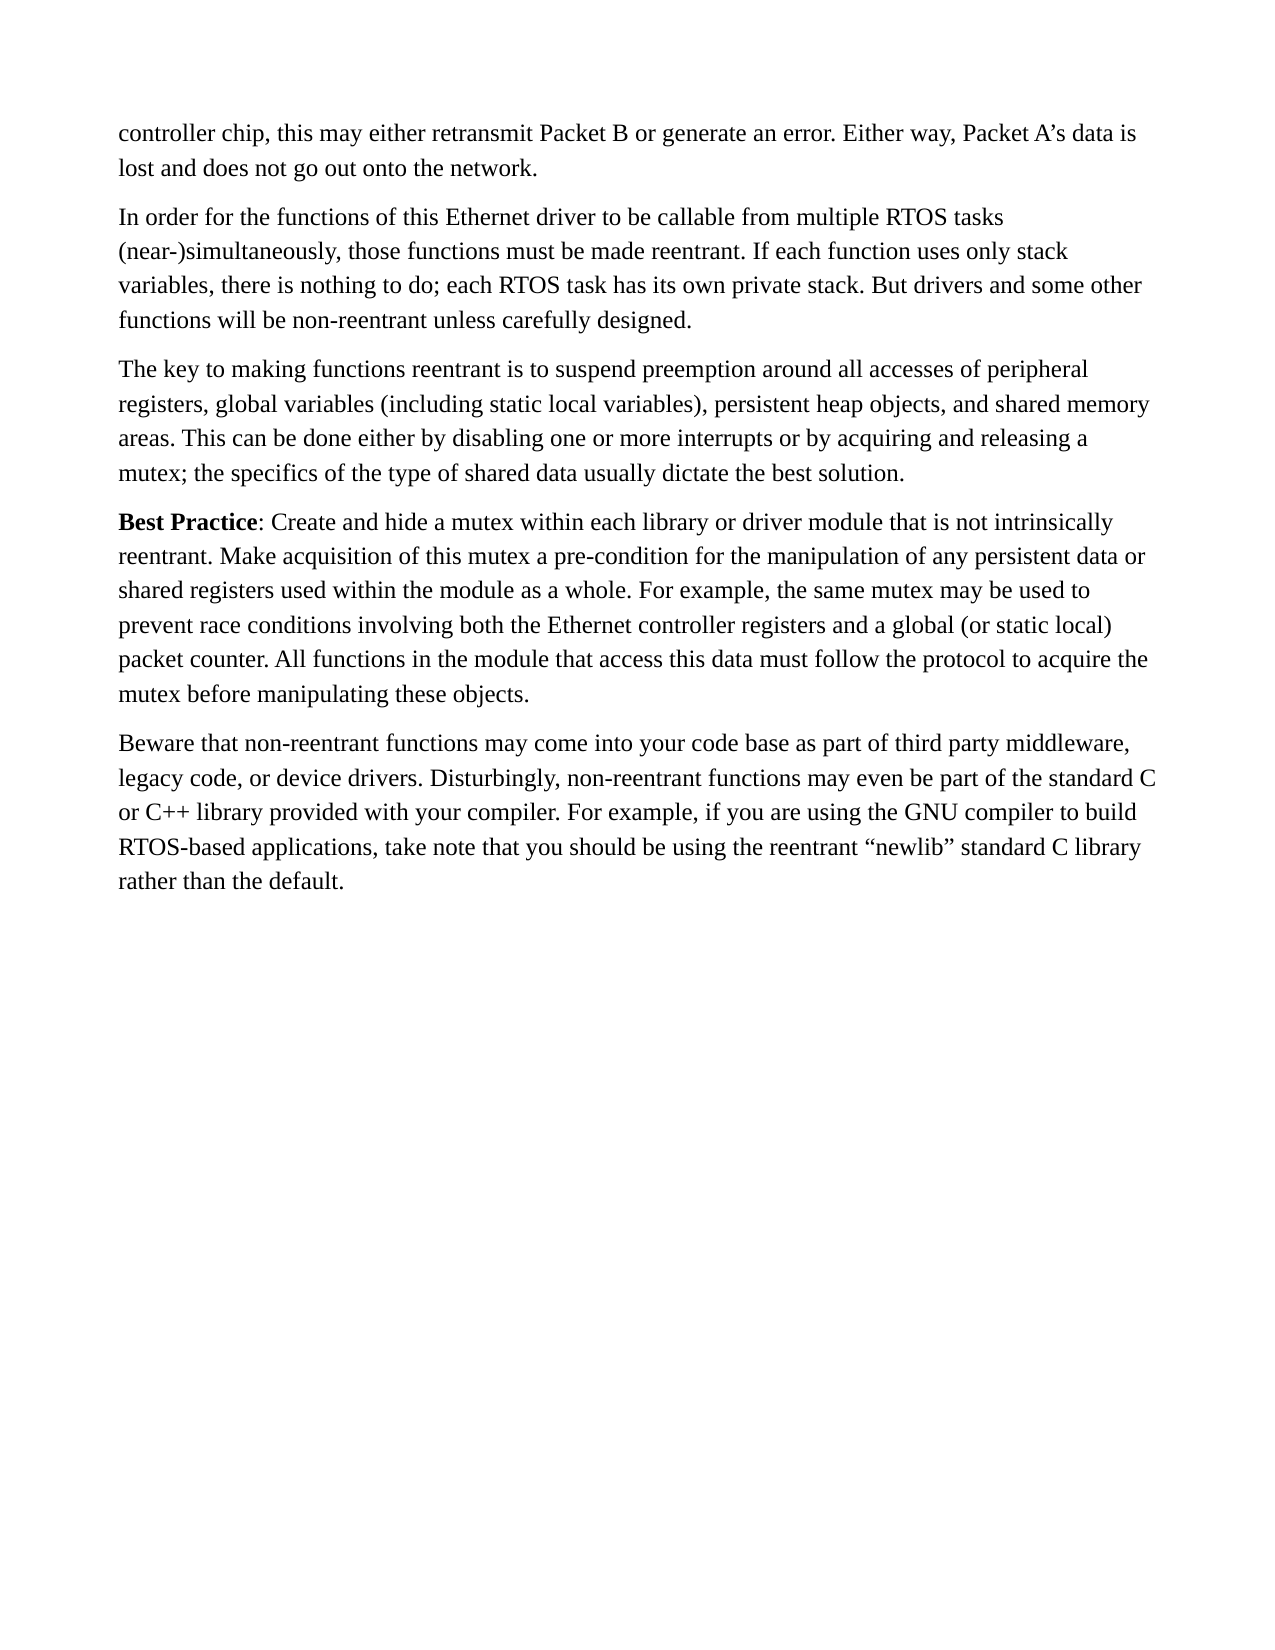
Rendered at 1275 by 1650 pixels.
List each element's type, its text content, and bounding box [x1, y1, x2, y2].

text Beware that non-reentrant functions may come into your code base as part of third party middleware, legacy code, or device drivers. Disturbingly, non-reentrant functions may even be part of the standard C or C++ library provided with your compiler. For example, if you are using the GNU compiler to build RTOS-based applications, take note that you should be using the reentrant “newlib” standard C library rather than the default. [118, 728, 1157, 895]
text The key to making functions reentrant is to suspend preemption around all accesses of peripheral registers, global variables (including static local variables), persistent heap objects, and shared memory areas. This can be done either by disabling one or more interrupts or by acquiring and releasing a mutex; the specifics of the type of shared data usually dictate the best solution. [118, 354, 1157, 486]
text In order for the functions of this Ethernet driver to be callable from multiple RTOS tasks (near-)simultaneously, those functions must be made reentrant. If each function uses only stack variables, there is nothing to do; each RTOS task has its own private stack. But drivers and some other functions will be non-reentrant unless carefully designed. [118, 202, 1157, 334]
text Best Practice: Create and hide a mutex within each library or driver module that is not intrinsically reentrant. Make acquisition of this mutex a pre-condition for the manipulation of any persistent data or shared registers used within the module as a whole. For example, the same mutex may be used to prevent race conditions involving both the Ethernet controller registers and a global (or static local) packet counter. All functions in the module that access this data must follow the protocol to acquire the mutex before manipulating these objects. [118, 507, 1157, 708]
text controller chip, this may either retransmit Packet B or generate an error. Either way, Packet A’s data is lost and does not go out onto the network. [118, 118, 1157, 181]
